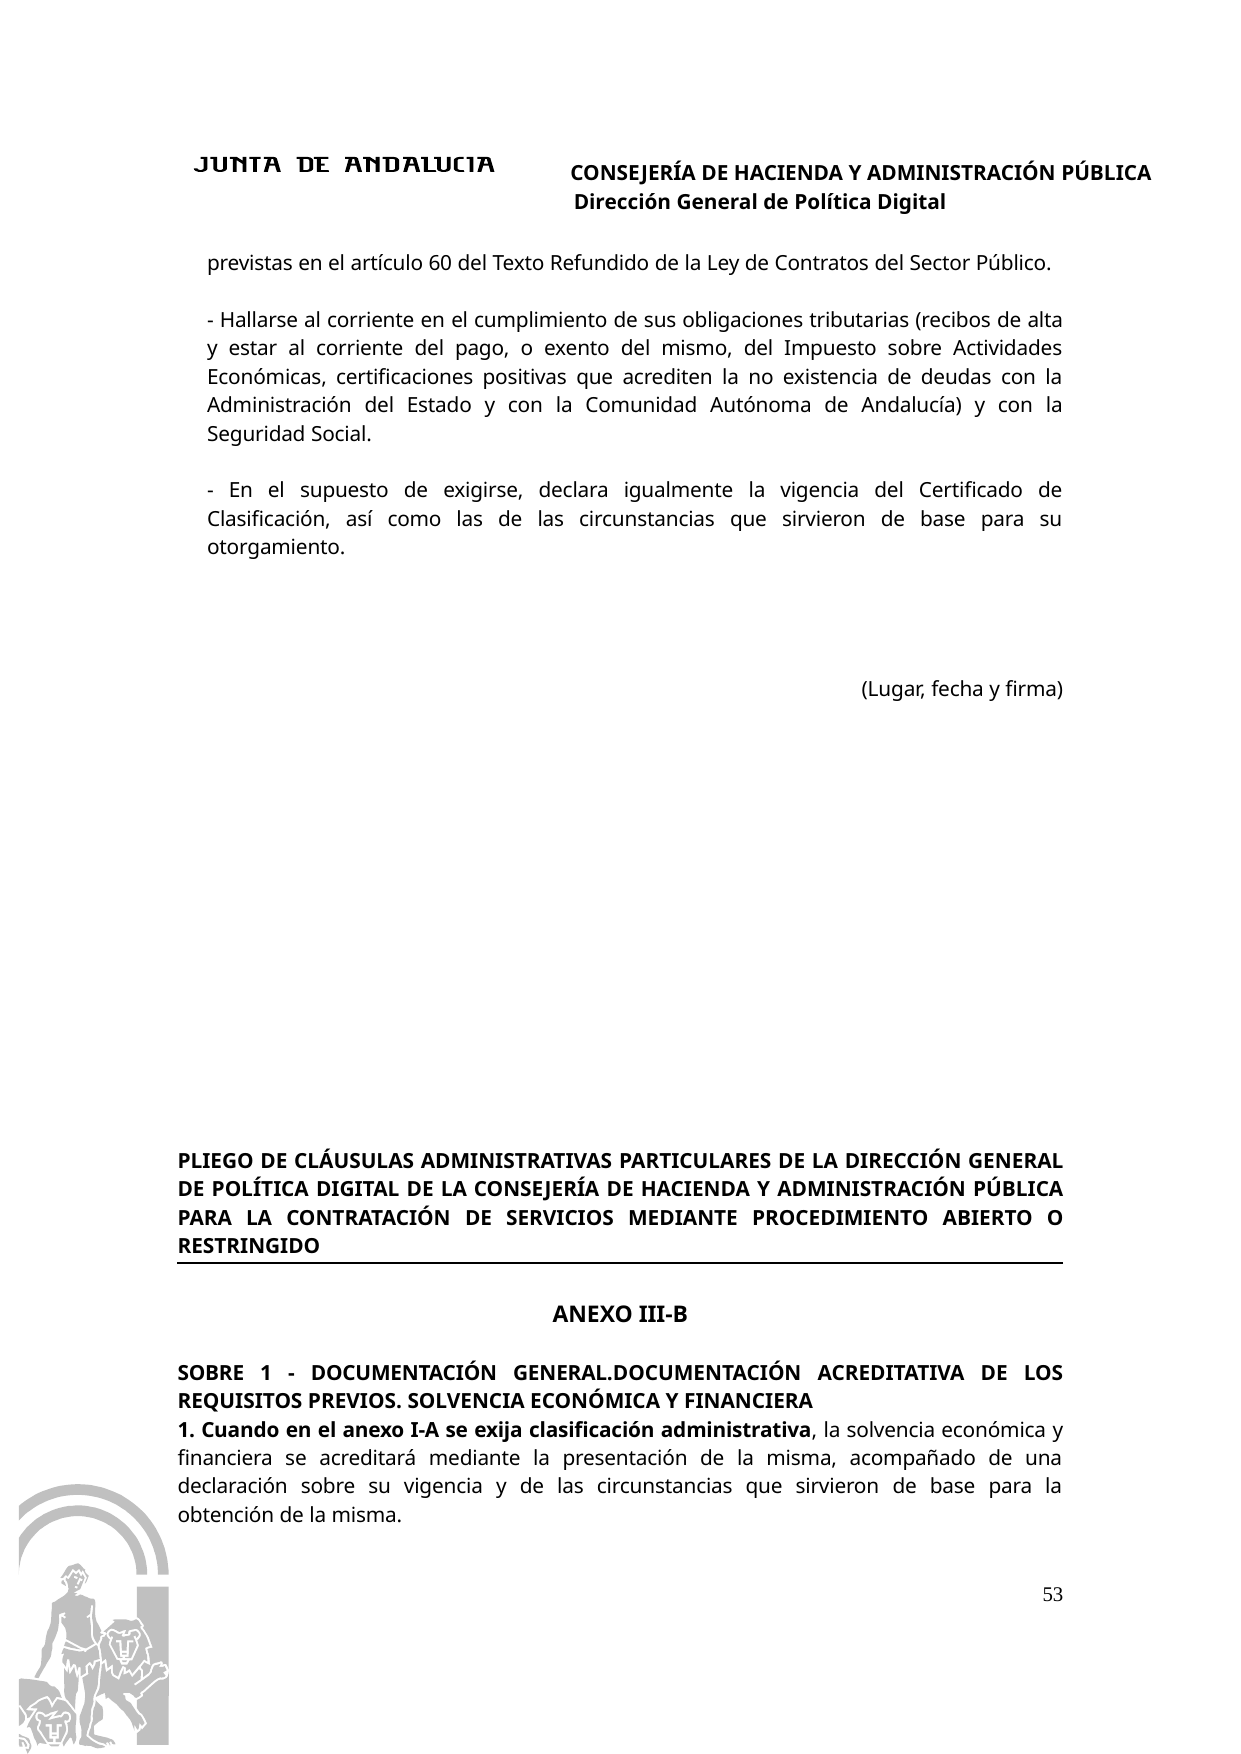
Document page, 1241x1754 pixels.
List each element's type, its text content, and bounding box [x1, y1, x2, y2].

text - En el supuesto de exigirse, declara igualmente la vigencia del Certificado de Clasificación, así como las de las circunstancias que sirvieron de base para su otorgamiento. [207, 476, 1063, 561]
text SOBRE 1 - DOCUMENTACIÓN GENERAL.DOCUMENTACIÓN ACREDITATIVA DE LOS REQUISITOS PREVIOS. SOLVENCIA ECONÓMICA Y FINANCIERA [177, 1358, 1063, 1415]
text previstas en el artículo 60 del Texto Refundido de la Ley de Contratos del Sector Público. [207, 248, 1063, 276]
text 1. Cuando en el anexo I-A se exija clasificación administrativa, la solvencia económica y financiera se acreditará mediante la presentación de la misma, acompañado de una declaración sobre su vigencia y de las circunstancias que sirvieron de base para la obtención de la misma. [177, 1415, 1063, 1528]
subtitle ANEXO III-B [177, 1298, 1063, 1329]
text - Hallarse al corriente en el cumplimiento de sus obligaciones tributarias (recibos de alta y estar al corriente del pago, o exento del mismo, del Impuesto sobre Actividades Económicas, certificaciones positivas que acrediten la no existencia de deudas con la Administración del Estado y con la Comunidad Autónoma de Andalucía) y con la Seguridad Social. [207, 305, 1063, 447]
text (Lugar, fecha y firma) [177, 674, 1063, 703]
text PLIEGO DE CLÁUSULAS ADMINISTRATIVAS PARTICULARES DE LA DIRECCIÓN GENERAL DE POLÍTICA DIGITAL DE LA CONSEJERÍA DE HACIENDA Y ADMINISTRACIÓN PÚBLICA PARA LA CONTRATACIÓN DE SERVICIOS MEDIANTE PROCEDIMIENTO ABIERTO O RESTRINGIDO [177, 1146, 1063, 1262]
